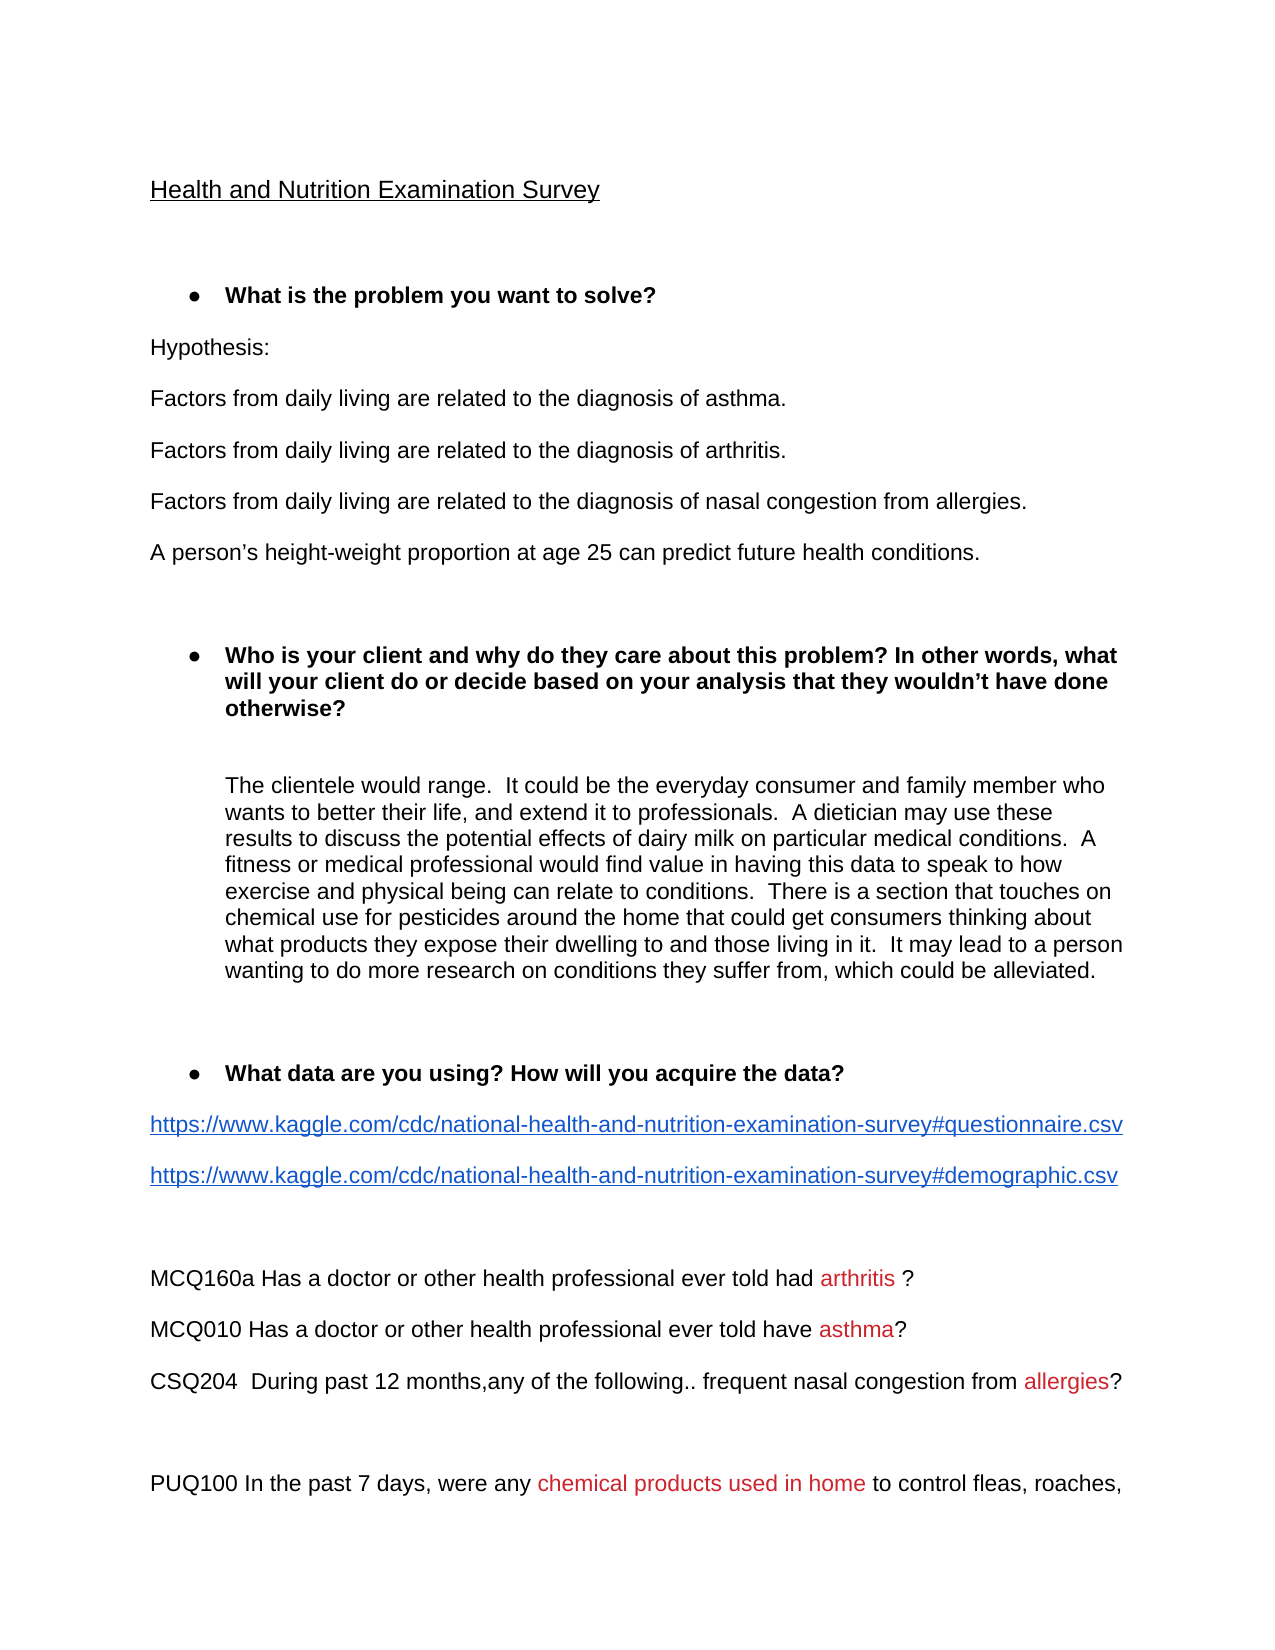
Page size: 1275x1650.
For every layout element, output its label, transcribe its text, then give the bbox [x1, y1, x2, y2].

list What data are you using? How will you acquire the data? [187, 1059, 1125, 1086]
text Health and Nutrition Examination Survey [150, 175, 1125, 204]
list Who is your client and why do they care about this problem? In other words, what will your client do or decide based on your analysis that they wouldn’t have done otherwise? [187, 642, 1125, 721]
text The clientele would range. It could be the everyday consumer and family member who wants to better their life, and extend it to professionals. A dietician may use these results to discuss the potential effects of dairy milk on particular medical conditions. A fitness or medical professional would find value in having this data to speak to how exercise and physical being can relate to conditions. There is a section that touches on chemical use for pesticides around the home that could get consumers thinking about what products they expose their dwelling to and those living in it. It may lead to a person wanting to do more research on conditions they suffer from, which could be alleviated. [225, 746, 1125, 983]
text CSQ204 During past 12 months,any of the following.. frequent nasal congestion from allergies? [150, 1368, 1125, 1394]
text MCQ010 Has a doctor or other health professional ever told have asthma? [150, 1316, 1125, 1343]
text A person’s height-weight proportion at age 25 can predict future health conditions. [150, 539, 1125, 566]
text Hypothesis: [150, 334, 1125, 360]
text Factors from daily living are related to the diagnosis of nasal congestion from allergies. [150, 488, 1125, 514]
text https://www.kaggle.com/cdc/national-health-and-nutrition-examination-survey#demographic.csv [150, 1162, 1125, 1189]
text Factors from daily living are related to the diagnosis of arthritis. [150, 437, 1125, 463]
list What is the problem you want to solve? [187, 282, 1125, 309]
text PUQ100 In the past 7 days, were any chemical products used in home to control fleas, roaches, [150, 1470, 1125, 1497]
text https://www.kaggle.com/cdc/national-health-and-nutrition-examination-survey#questionnaire.csv [150, 1111, 1125, 1137]
text Factors from daily living are related to the diagnosis of asthma. [150, 385, 1125, 412]
text MCQ160a Has a doctor or other health professional ever told had arthritis ? [150, 1265, 1125, 1291]
